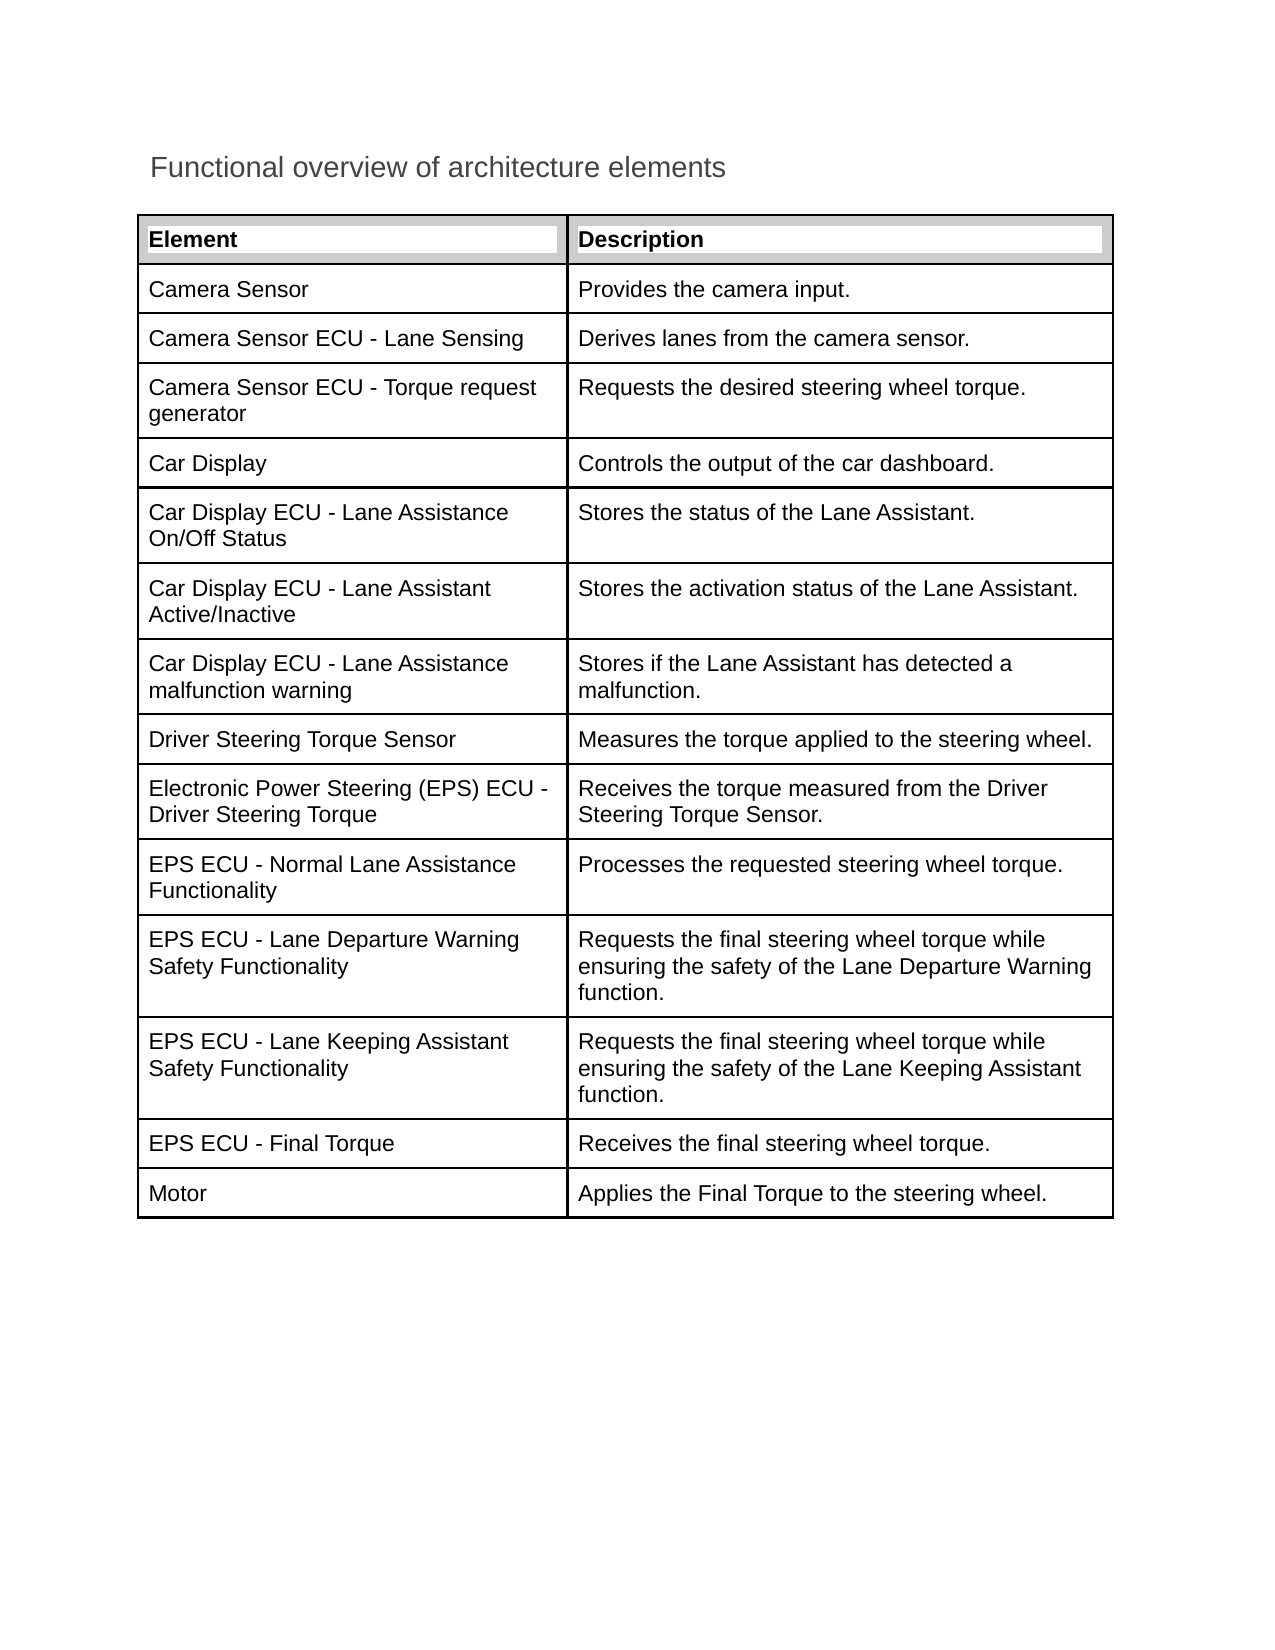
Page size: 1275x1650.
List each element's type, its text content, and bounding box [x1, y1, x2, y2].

table_cell EPS ECU - Lane Departure Warning Safety Functionality [139, 916, 566, 1016]
table_cell Car Display ECU - Lane Assistance On/Off Status [139, 489, 566, 562]
table_cell Camera Sensor ECU - Lane Sensing [139, 314, 566, 362]
table_cell Stores the status of the Lane Assistant. [569, 489, 1112, 562]
table_cell Electronic Power Steering (EPS) ECU - Driver Steering Torque [139, 765, 566, 838]
table_cell Motor [139, 1169, 566, 1216]
table_cell Requests the final steering wheel torque while ensuring the safety of the Lane Departure Warning function. [569, 916, 1112, 1016]
table_cell Applies the Final Torque to the steering wheel. [569, 1169, 1112, 1216]
table_cell Stores the activation status of the Lane Assistant. [569, 564, 1112, 638]
table_cell Stores if the Lane Assistant has detected a malfunction. [569, 640, 1112, 713]
table_cell EPS ECU - Lane Keeping Assistant Safety Functionality [139, 1018, 566, 1118]
table_cell Driver Steering Torque Sensor [139, 715, 566, 763]
table_cell Derives lanes from the camera sensor. [569, 314, 1112, 362]
table_cell Provides the camera input. [569, 265, 1112, 312]
table_cell Processes the requested steering wheel torque. [569, 840, 1112, 914]
table_cell Receives the torque measured from the Driver Steering Torque Sensor. [569, 765, 1112, 838]
table_cell Camera Sensor ECU - Torque request generator [139, 364, 566, 437]
table_cell Requests the final steering wheel torque while ensuring the safety of the Lane Keeping Assistant function. [569, 1018, 1112, 1118]
table_header Element [139, 216, 566, 263]
subtitle Functional overview of architecture elements [150, 150, 1125, 183]
table_cell Requests the desired steering wheel torque. [569, 364, 1112, 437]
table_cell Car Display ECU - Lane Assistance malfunction warning [139, 640, 566, 713]
table_cell Measures the torque applied to the steering wheel. [569, 715, 1112, 763]
table_cell Controls the output of the car dashboard. [569, 439, 1112, 486]
table_cell Car Display [139, 439, 566, 486]
table_header Description [569, 216, 1112, 263]
table_cell Car Display ECU - Lane Assistant Active/Inactive [139, 564, 566, 638]
table_cell EPS ECU - Normal Lane Assistance Functionality [139, 840, 566, 914]
table_cell Camera Sensor [139, 265, 566, 312]
table_cell Receives the final steering wheel torque. [569, 1120, 1112, 1167]
table_cell EPS ECU - Final Torque [139, 1120, 566, 1167]
